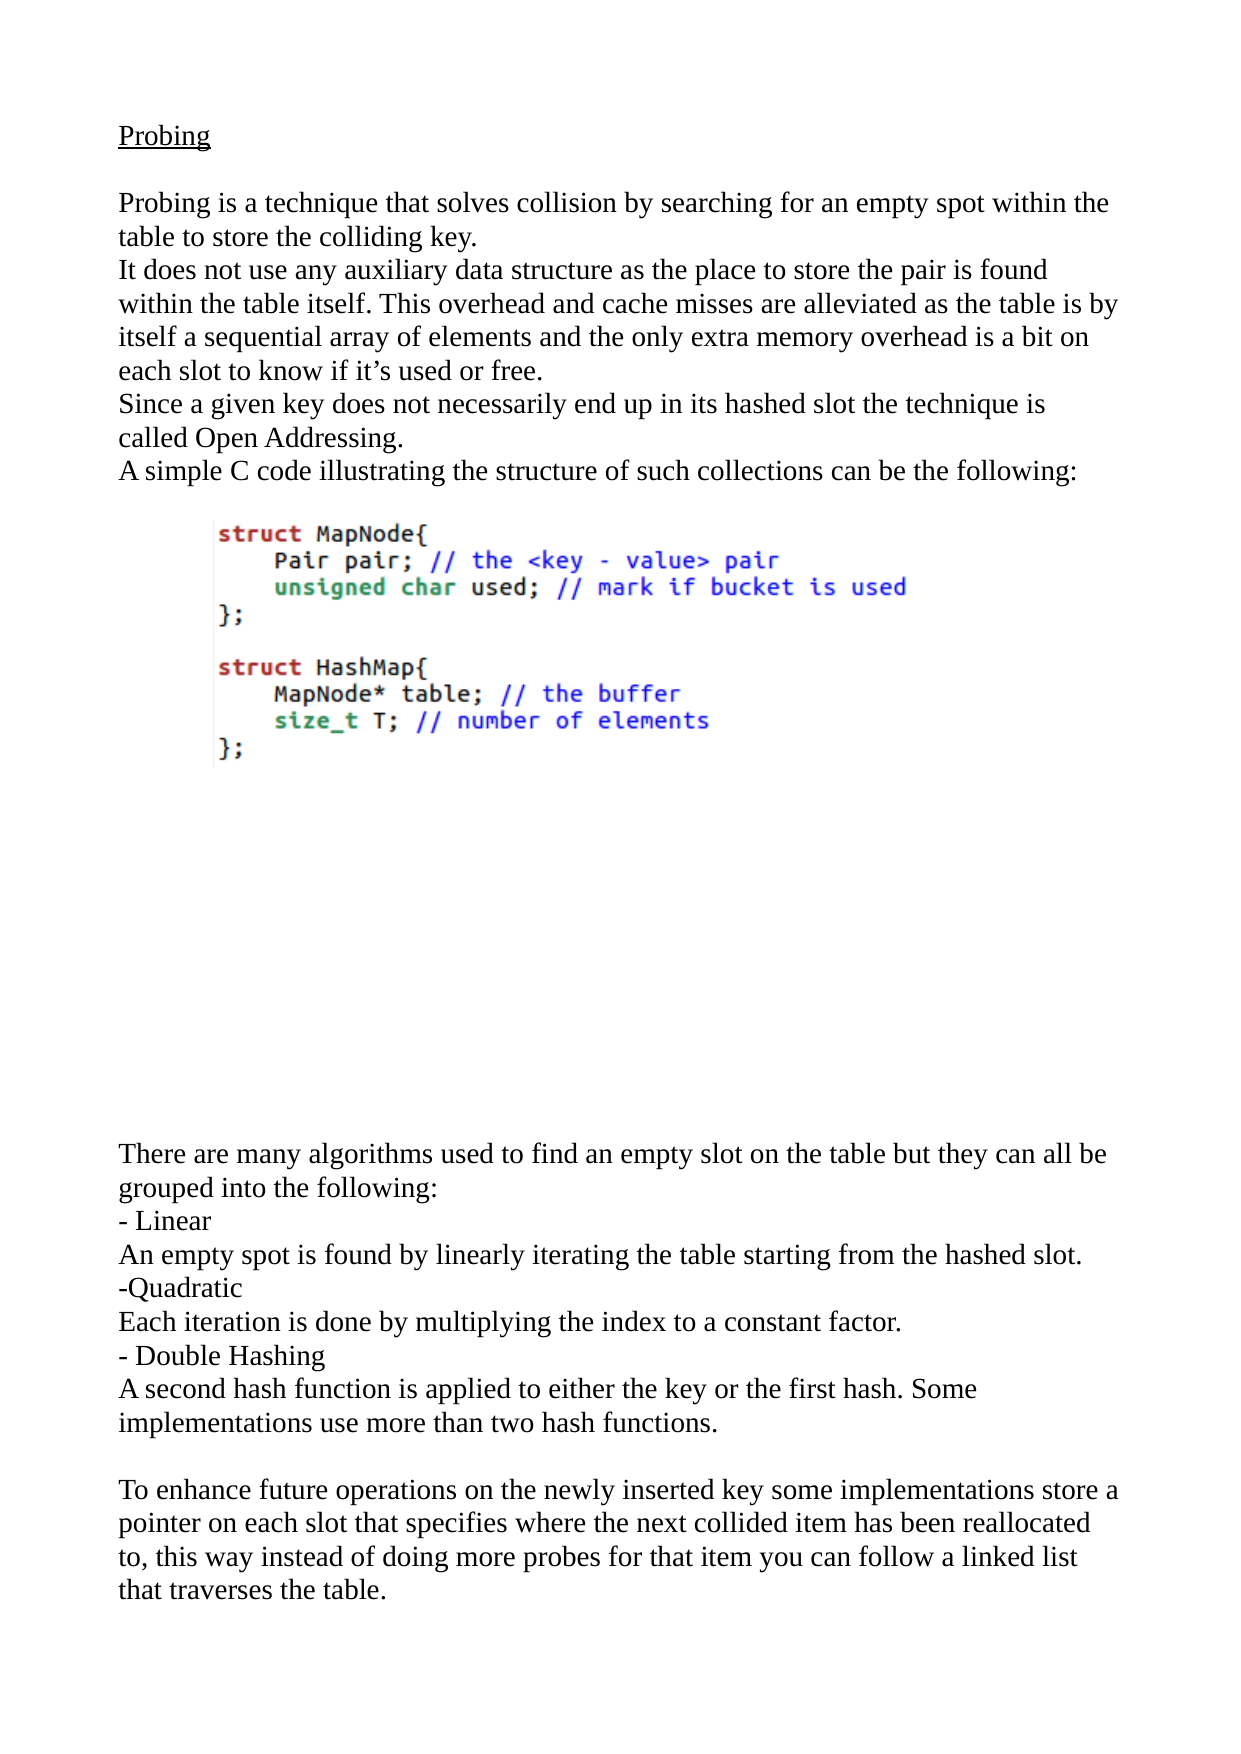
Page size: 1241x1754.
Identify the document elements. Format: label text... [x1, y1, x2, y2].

text A simple C code illustrating the structure of such collections can be the following: [118, 453, 1122, 487]
text It does not use any auxiliary data structure as the place to store the pair is found within the table itself. This overhead and cache misses are alleviated as the table is by itself a sequential array of elements and the only extra memory overhead is a bit on each slot to know if it’s used or free. [118, 252, 1122, 386]
text An empty spot is found by linearly iterating the table starting from the hashed slot. [118, 1237, 1122, 1271]
text Since a given key does not necessarily end up in its hashed slot the technique is called Open Addressing. [118, 386, 1122, 453]
text To enhance future operations on the newly inserted key some implementations store a pointer on each slot that specifies where the next collided item has been reallocated to, this way instead of doing more probes for that item you can follow a linked list that traverses the table. [118, 1472, 1122, 1606]
text - Double Hashing [118, 1338, 1122, 1371]
text A second hash function is applied to either the key or the first hash. Some implementations use more than two hash functions. [118, 1371, 1122, 1438]
text There are many algorithms used to find an empty slot on the table but they can all be grouped into the following: [118, 1136, 1122, 1203]
picture [212, 520, 1028, 768]
text Probing is a technique that solves collision by searching for an empty spot within the table to store the colliding key. [118, 185, 1122, 252]
text -Quadratic [118, 1271, 1122, 1304]
text - Linear [118, 1203, 1122, 1237]
text Each iteration is done by multiplying the index to a constant factor. [118, 1304, 1122, 1338]
text Probing [118, 118, 1122, 152]
